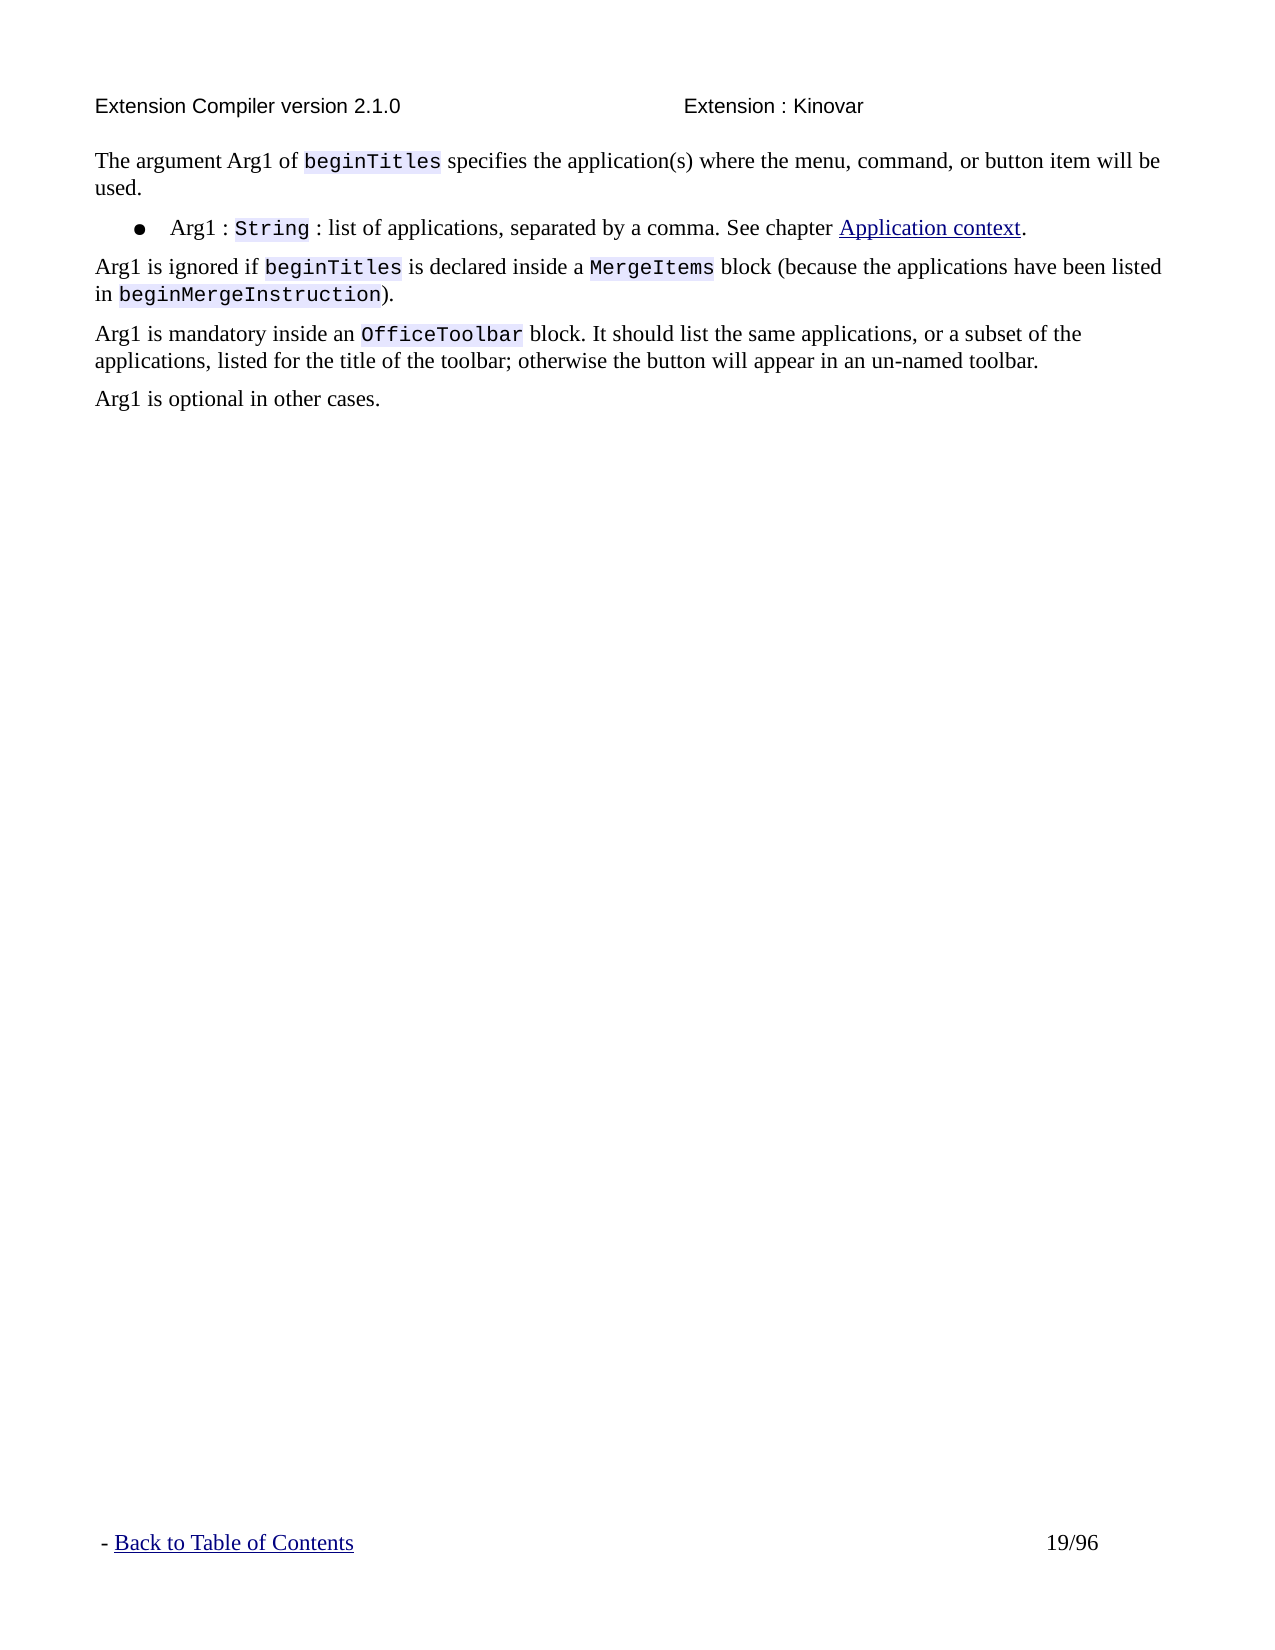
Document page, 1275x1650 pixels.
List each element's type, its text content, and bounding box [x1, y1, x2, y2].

text Arg1 is optional in other cases. [94, 386, 1181, 411]
text Arg1 is mandatory inside an OfficeToolbar block. It should list the same applications, or a subset of the applications, listed for the title of the toolbar; otherwise the button will appear in an un-named toolbar. [94, 321, 1181, 373]
text The argument Arg1 of beginTitles specifies the application(s) where the menu, command, or button item will be used. [94, 147, 1181, 200]
text Arg1 is ignored if beginTitles is declared inside a MergeItems block (because the applications have been listed in beginMergeInstruction). [94, 254, 1181, 308]
list Arg1 : String : list of applications, separated by a comma. See chapter Application context. [132, 214, 1181, 242]
